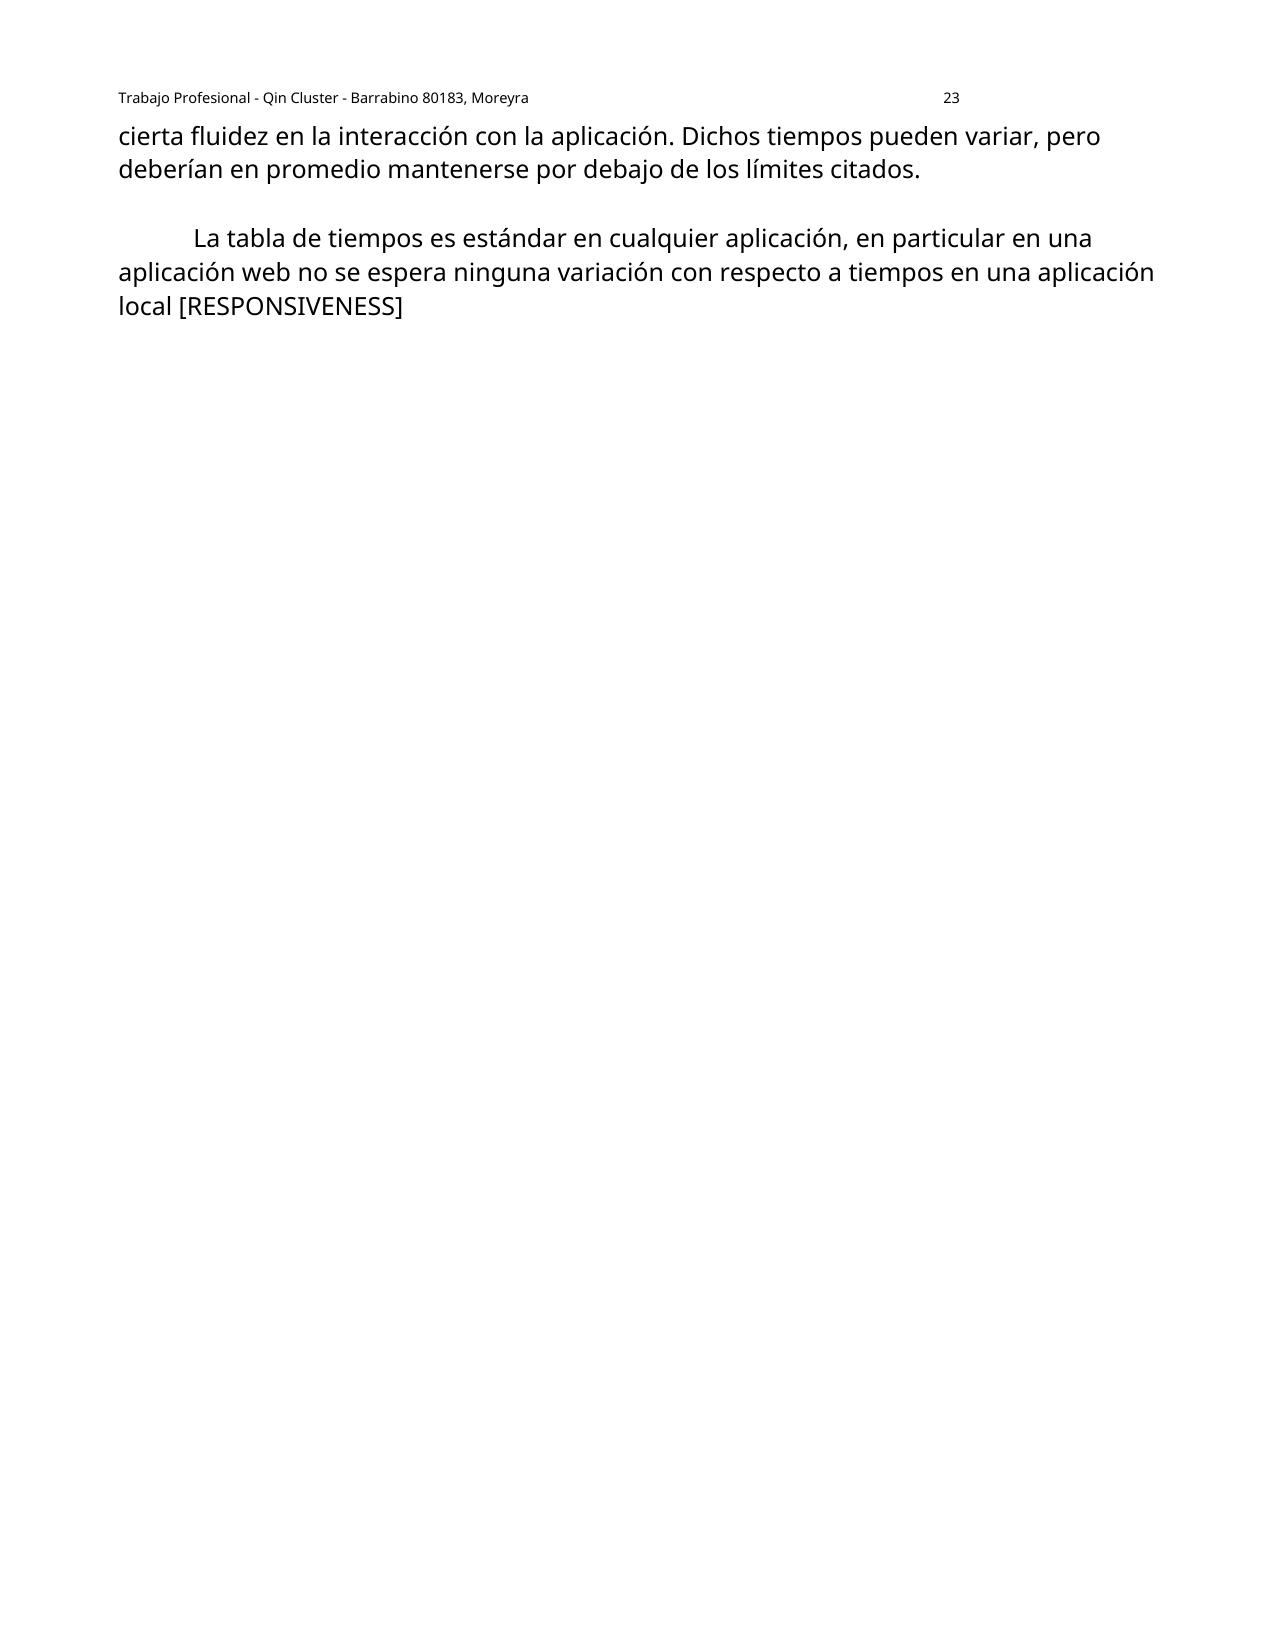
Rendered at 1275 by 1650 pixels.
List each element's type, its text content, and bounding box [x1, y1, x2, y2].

text cierta fluidez en la interacción con la aplicación. Dichos tiempos pueden variar, pero deberían en promedio mantenerse por debajo de los límites citados. [118, 118, 1157, 186]
text La tabla de tiempos es estándar en cualquier aplicación, en particular en una aplicación web no se espera ninguna variación con respecto a tiempos en una aplicación local [RESPONSIVENESS] [118, 220, 1157, 322]
